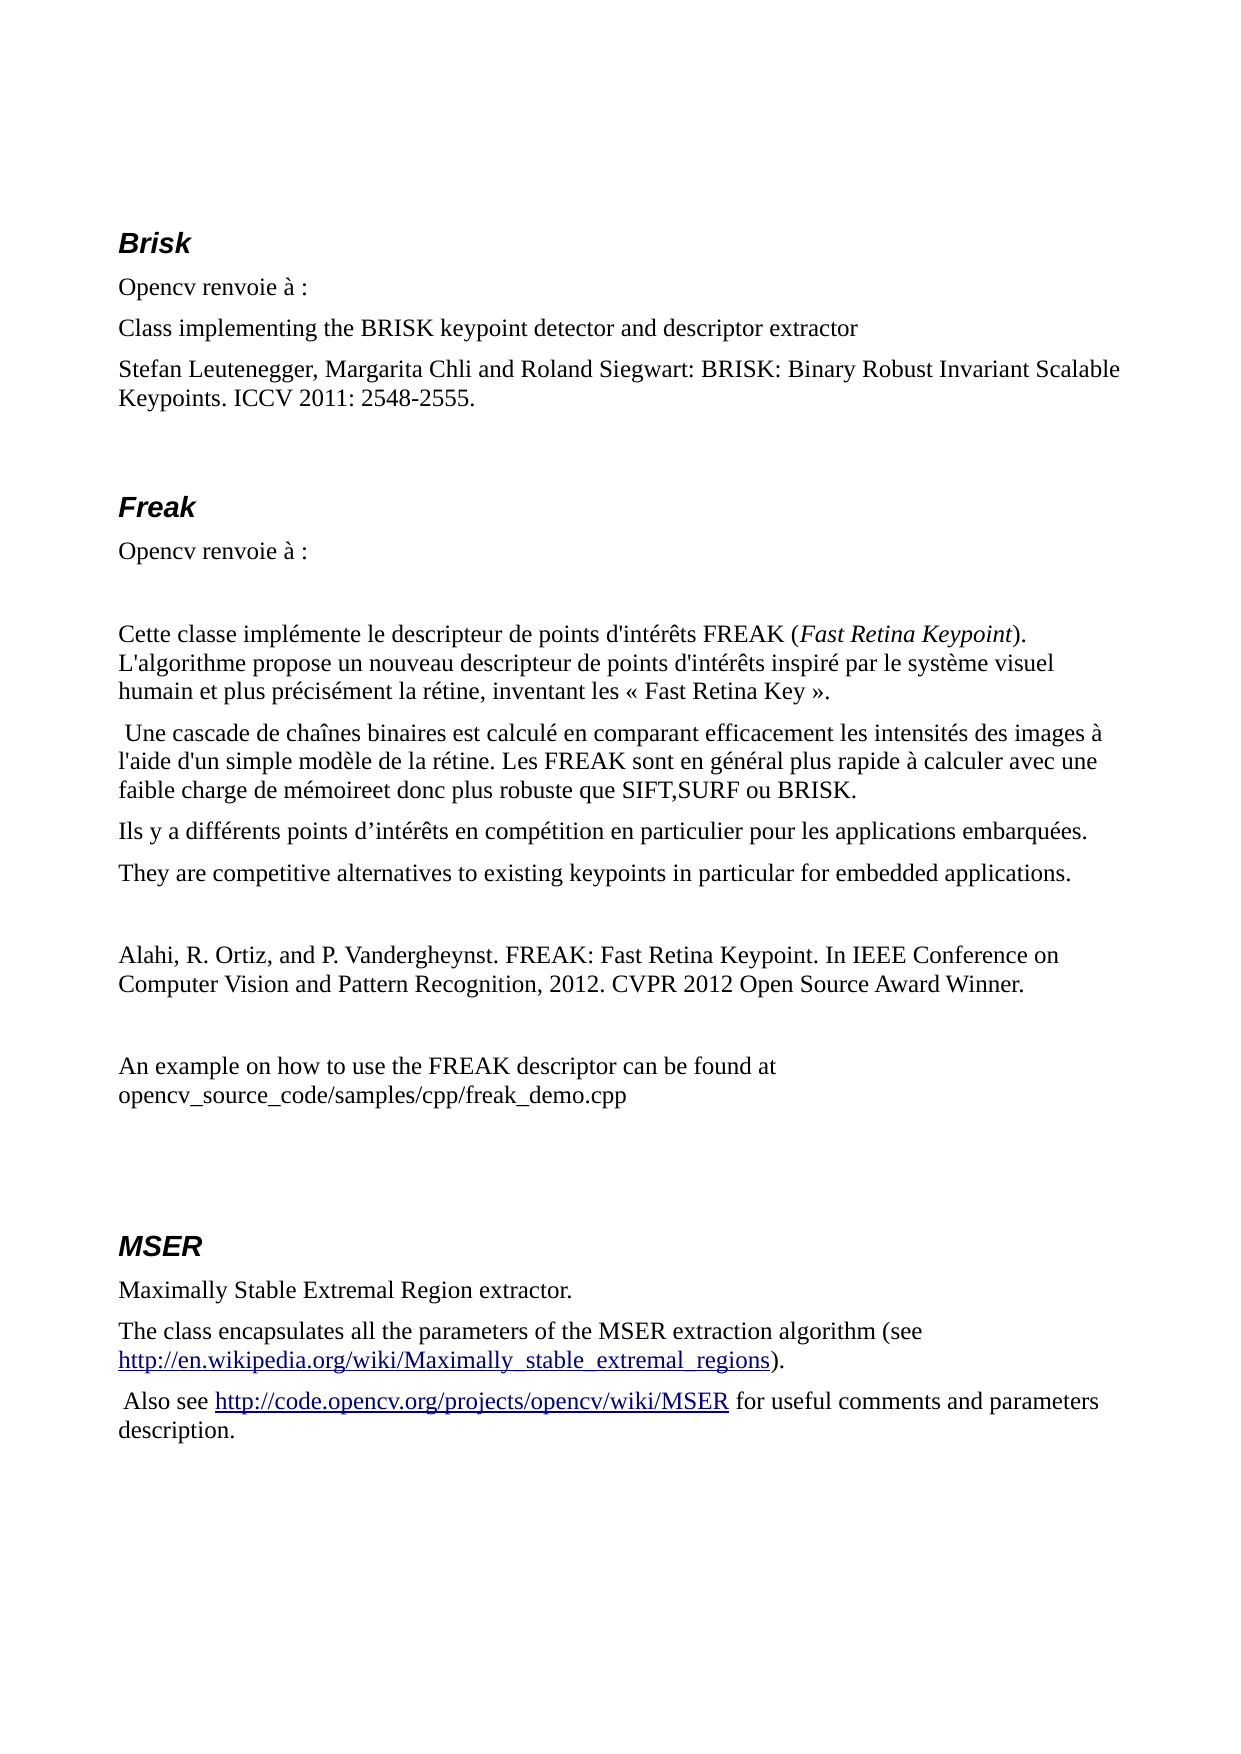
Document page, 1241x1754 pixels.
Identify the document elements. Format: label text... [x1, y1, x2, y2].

text Ils y a différents points d’intérêts en compétition en particulier pour les applications embarquées. [118, 816, 1122, 845]
text Class implementing the BRISK keypoint detector and descriptor extractor [118, 313, 1122, 342]
text They are competitive alternatives to existing keypoints in particular for embedded applications. [118, 858, 1122, 886]
text Maximally Stable Extremal Region extractor. [118, 1275, 1122, 1304]
subtitle MSER [118, 1229, 1122, 1262]
text Opencv renvoie à : [118, 536, 1122, 565]
text The class encapsulates all the parameters of the MSER extraction algorithm (see http://en.wikipedia.org/wiki/Maximally_stable_extremal_regions). [118, 1316, 1122, 1374]
text Opencv renvoie à : [118, 272, 1122, 300]
text Stefan Leutenegger, Margarita Chli and Roland Siegwart: BRISK: Binary Robust Invariant Scalable Keypoints. ICCV 2011: 2548-2555. [118, 354, 1122, 412]
subtitle Freak [118, 490, 1122, 524]
text An example on how to use the FREAK descriptor can be found at opencv_source_code/samples/cpp/freak_demo.cpp [118, 1051, 1122, 1109]
subtitle Brisk [118, 226, 1122, 259]
text Alahi, R. Ortiz, and P. Vandergheynst. FREAK: Fast Retina Keypoint. In IEEE Conference on Computer Vision and Pattern Recognition, 2012. CVPR 2012 Open Source Award Winner. [118, 940, 1122, 998]
text Also see http://code.opencv.org/projects/opencv/wiki/MSER for useful comments and parameters description. [118, 1386, 1122, 1444]
text Cette classe implémente le descripteur de points d'intérêts FREAK (Fast Retina Keypoint). L'algorithme propose un nouveau descripteur de points d'intérêts inspiré par le système visuel humain et plus précisément la rétine, inventant les « Fast Retina Key ». [118, 619, 1122, 705]
text Une cascade de chaînes binaires est calculé en comparant efficacement les intensités des images à l'aide d'un simple modèle de la rétine. Les FREAK sont en général plus rapide à calculer avec une faible charge de mémoireet donc plus robuste que SIFT,SURF ou BRISK. [118, 718, 1122, 804]
